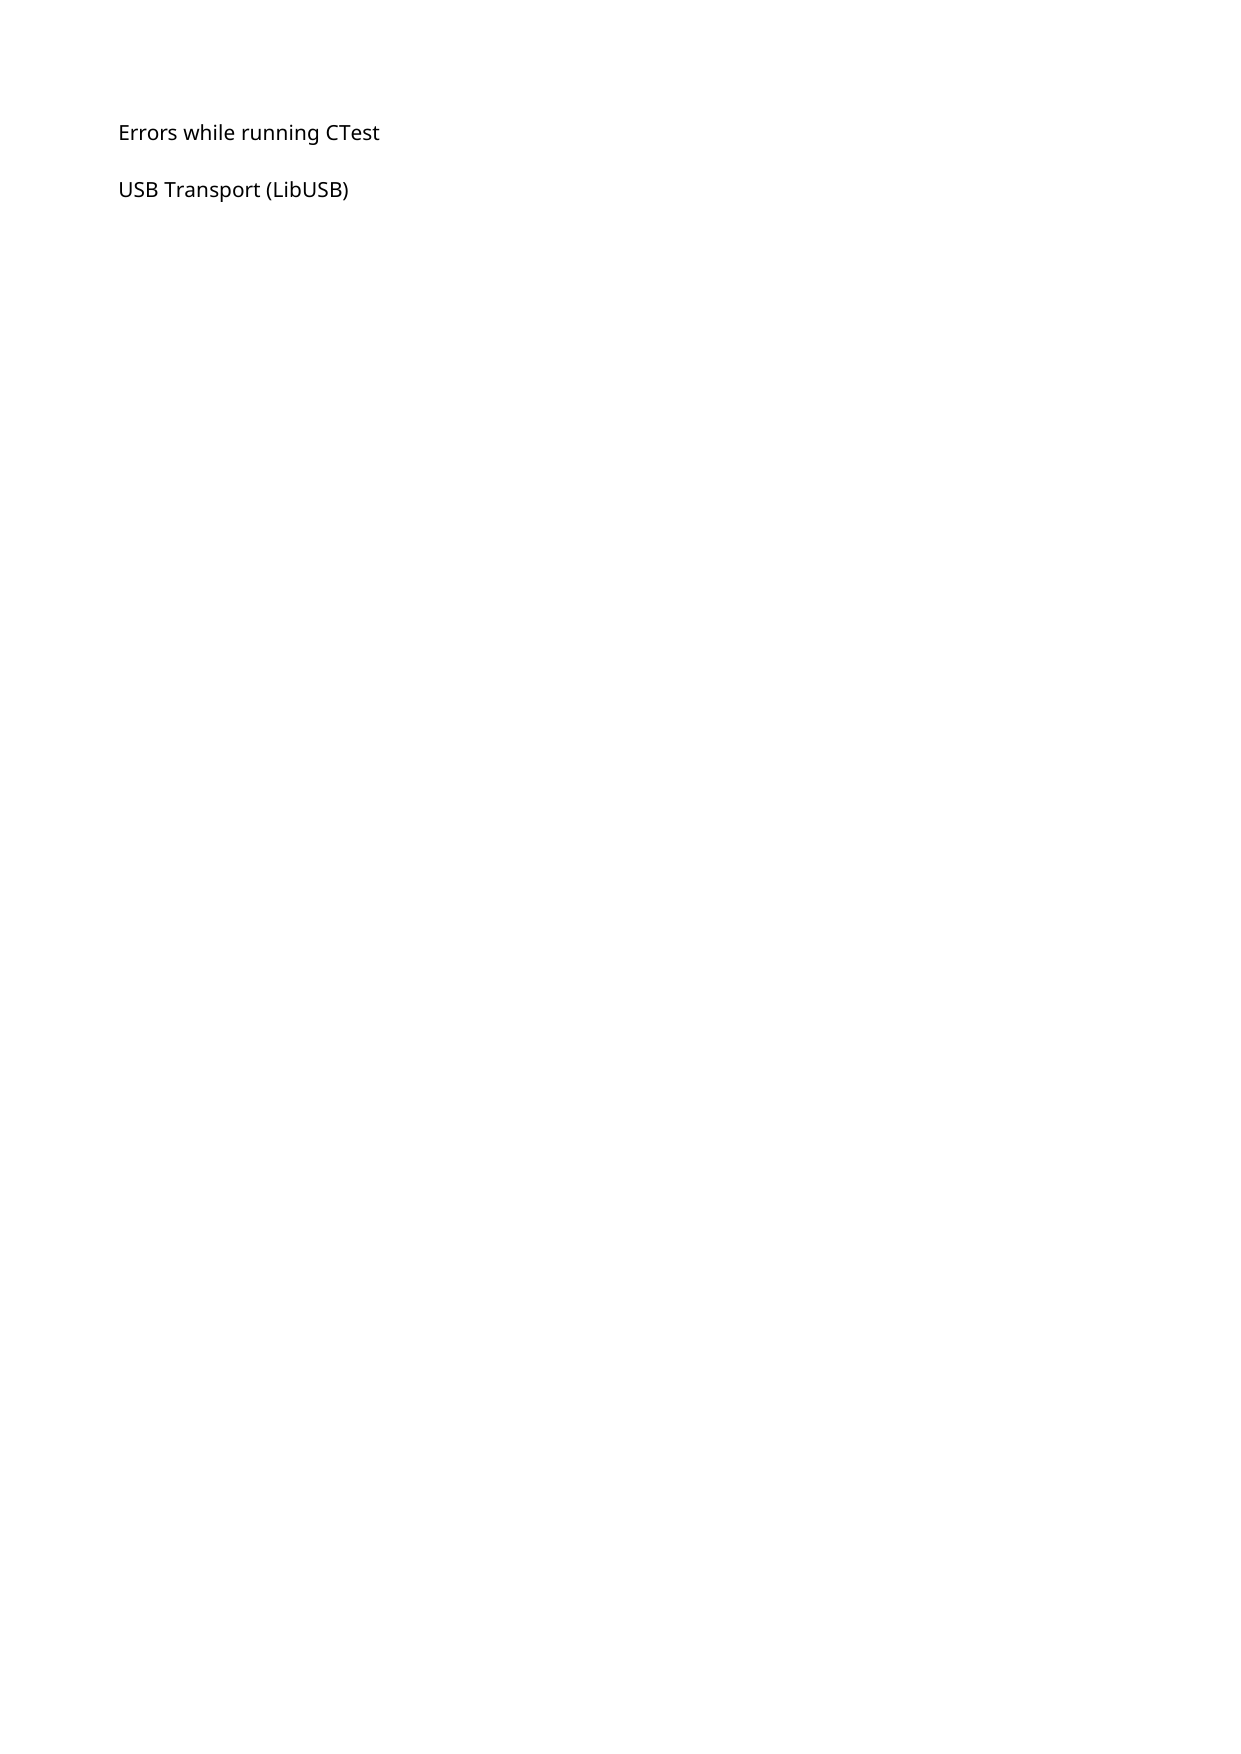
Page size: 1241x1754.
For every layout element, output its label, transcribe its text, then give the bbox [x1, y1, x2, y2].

text USB Transport (LibUSB) [118, 175, 1122, 204]
text Errors while running CTest [118, 118, 1122, 147]
